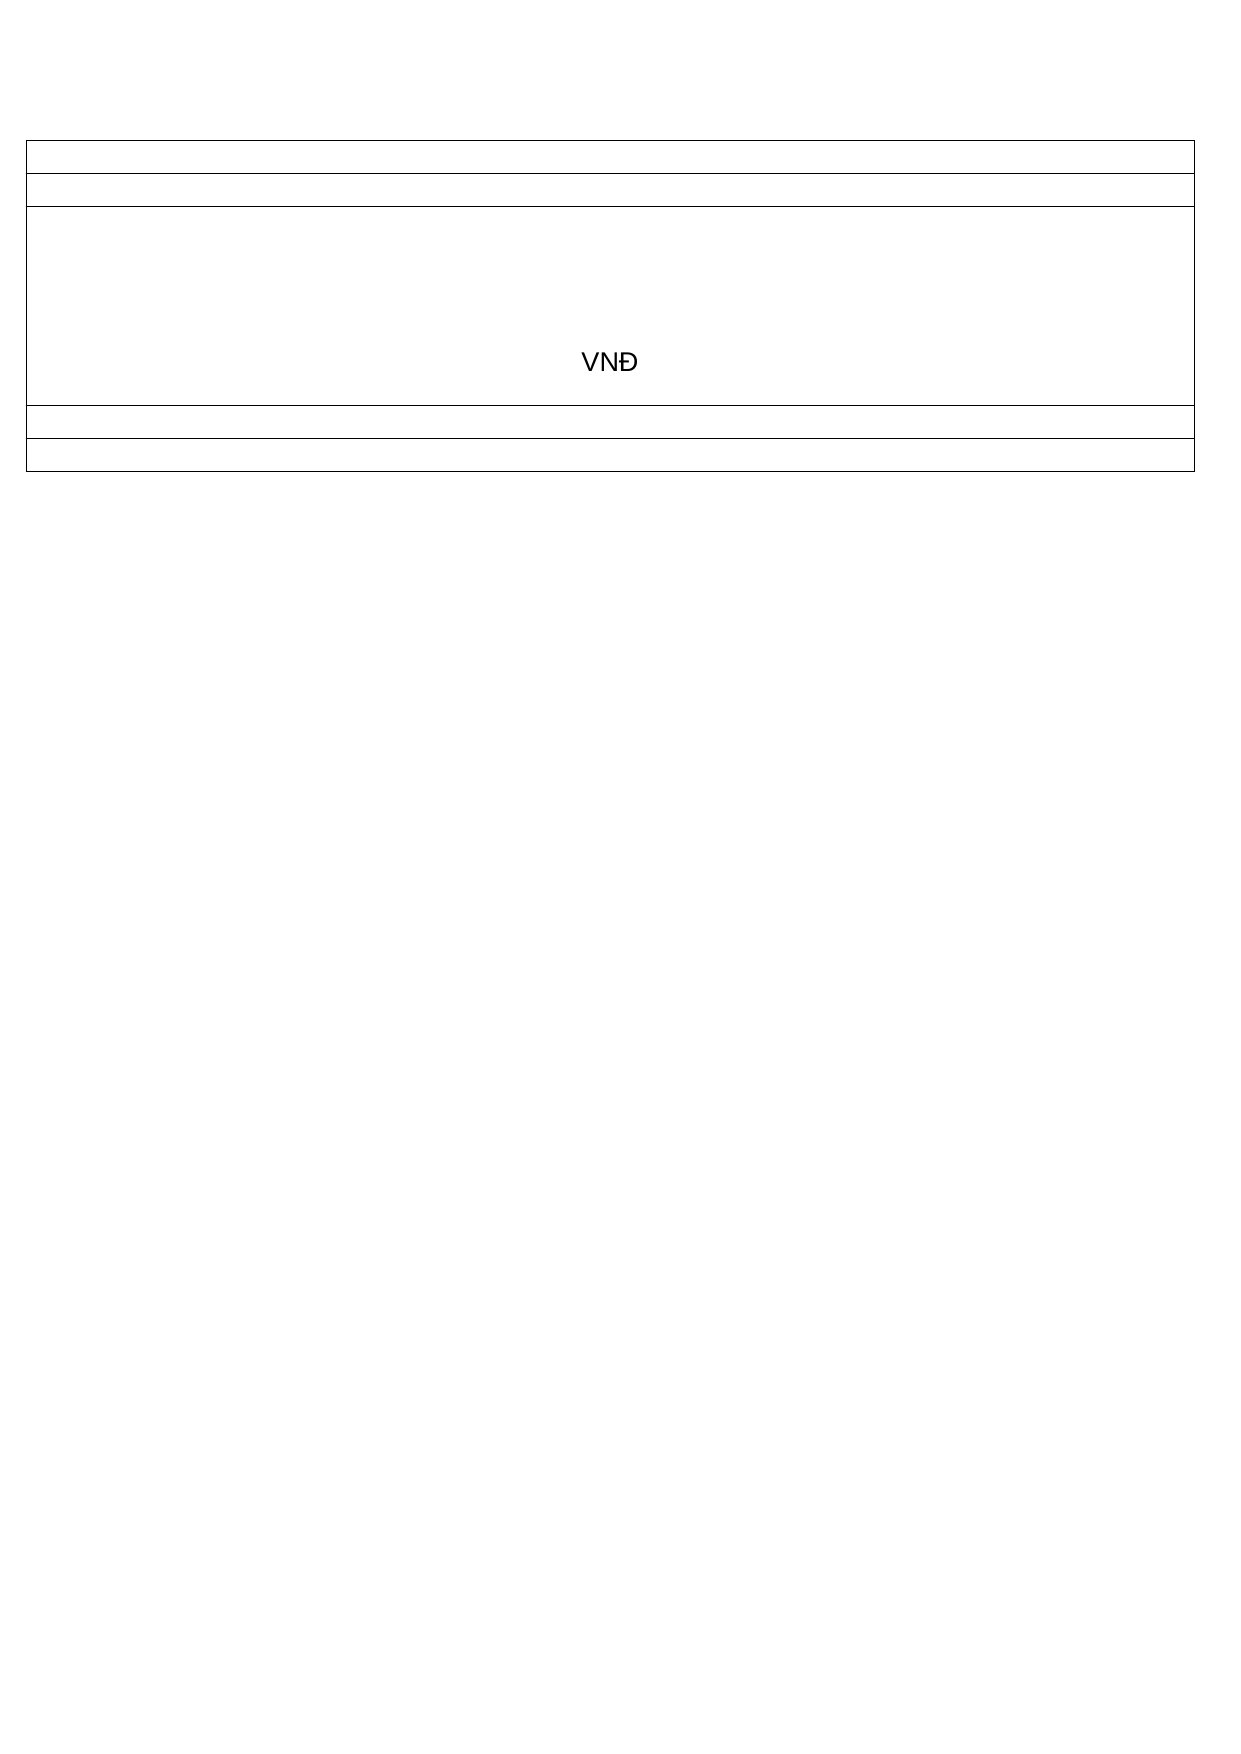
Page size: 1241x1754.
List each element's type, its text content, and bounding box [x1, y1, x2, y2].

table_cell <for each="columns in (1)"> [27, 174, 1194, 206]
table_cell </for> [27, 439, 1194, 471]
text <get_product_list()> [118, 118, 1122, 140]
table_cell <get_product_by_index(seq+1,columns)['name']> <formatLang(get_product_by_index(seq+1,columns)['list_price'],digits=0)> VNĐ [27, 207, 1194, 404]
table_cell </for> [27, 406, 1194, 438]
table_header <for each="seq,line in enumerate(get_rows_line())"> [27, 141, 1194, 173]
